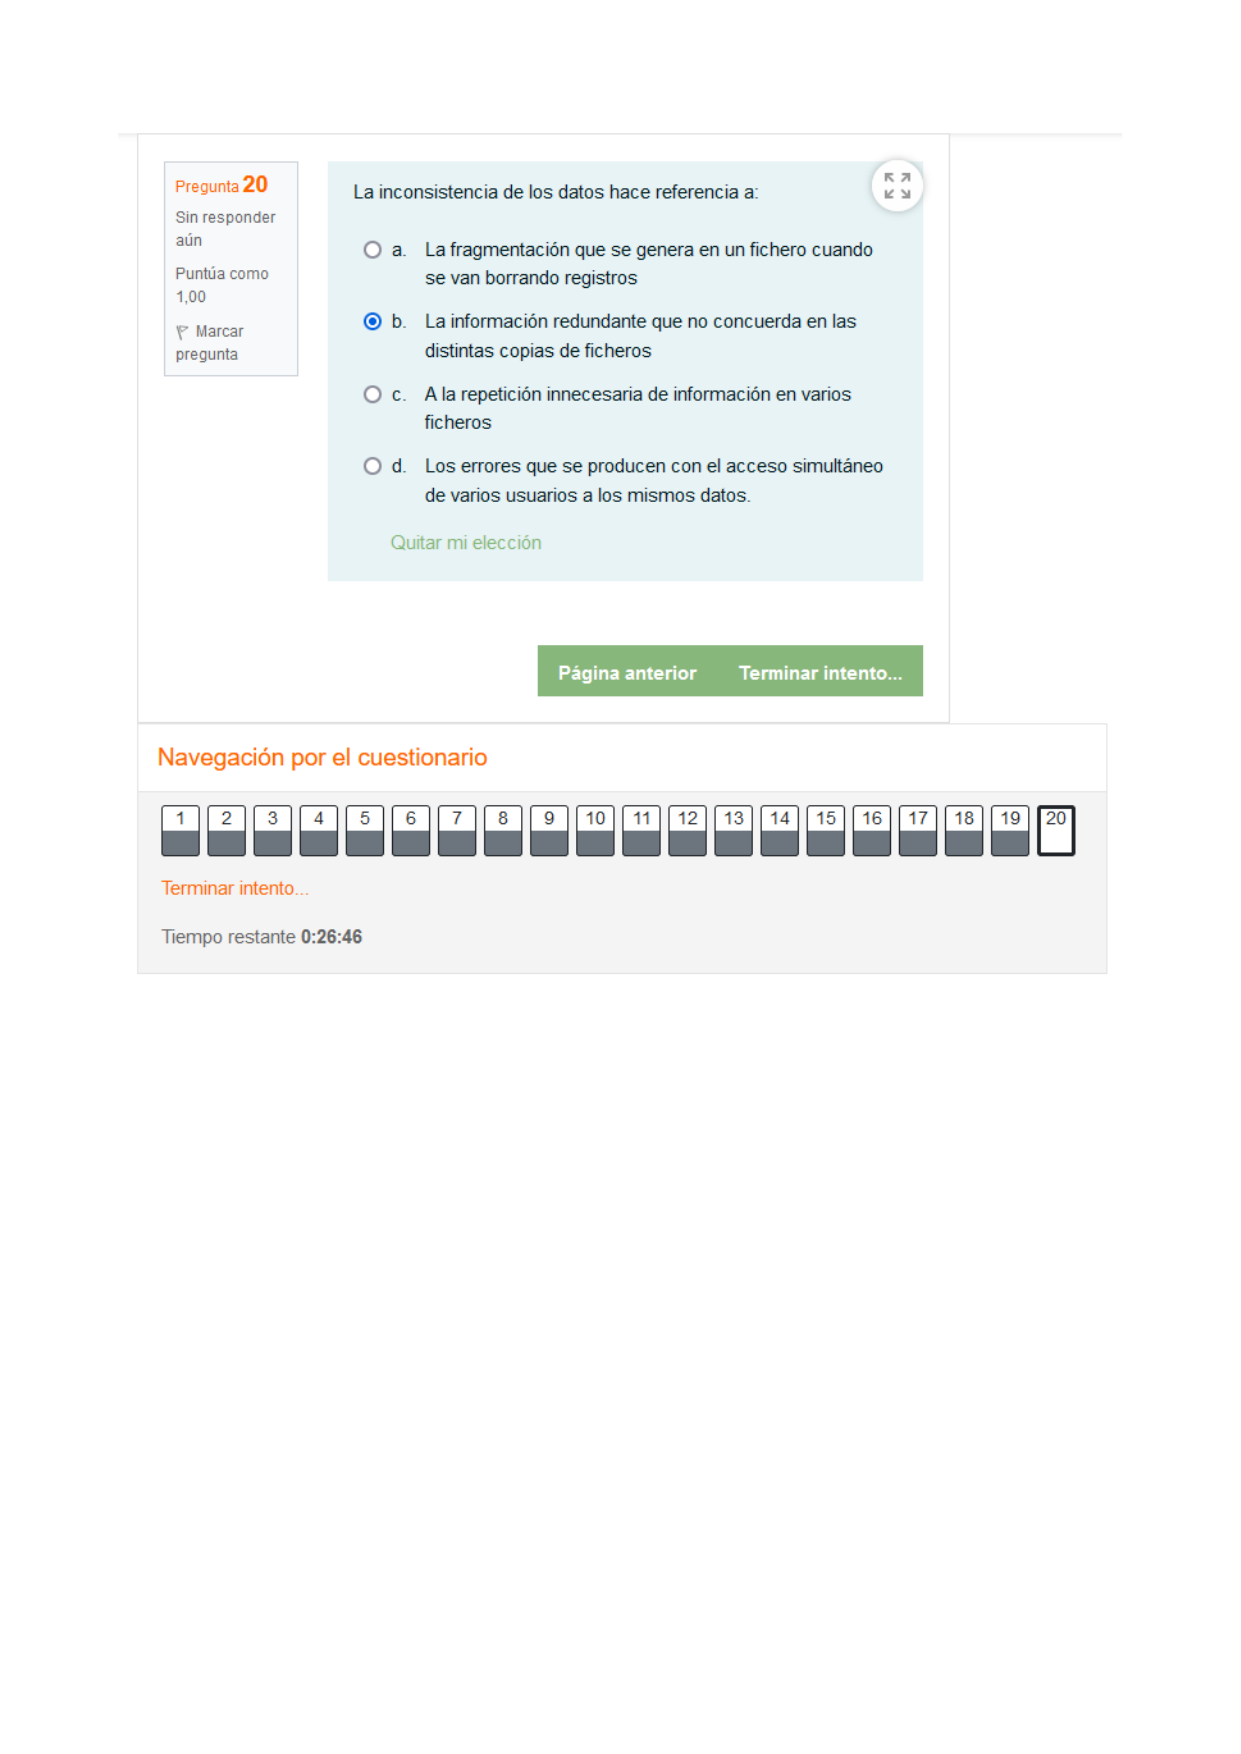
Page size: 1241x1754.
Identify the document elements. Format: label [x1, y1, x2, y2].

picture [118, 118, 1123, 987]
